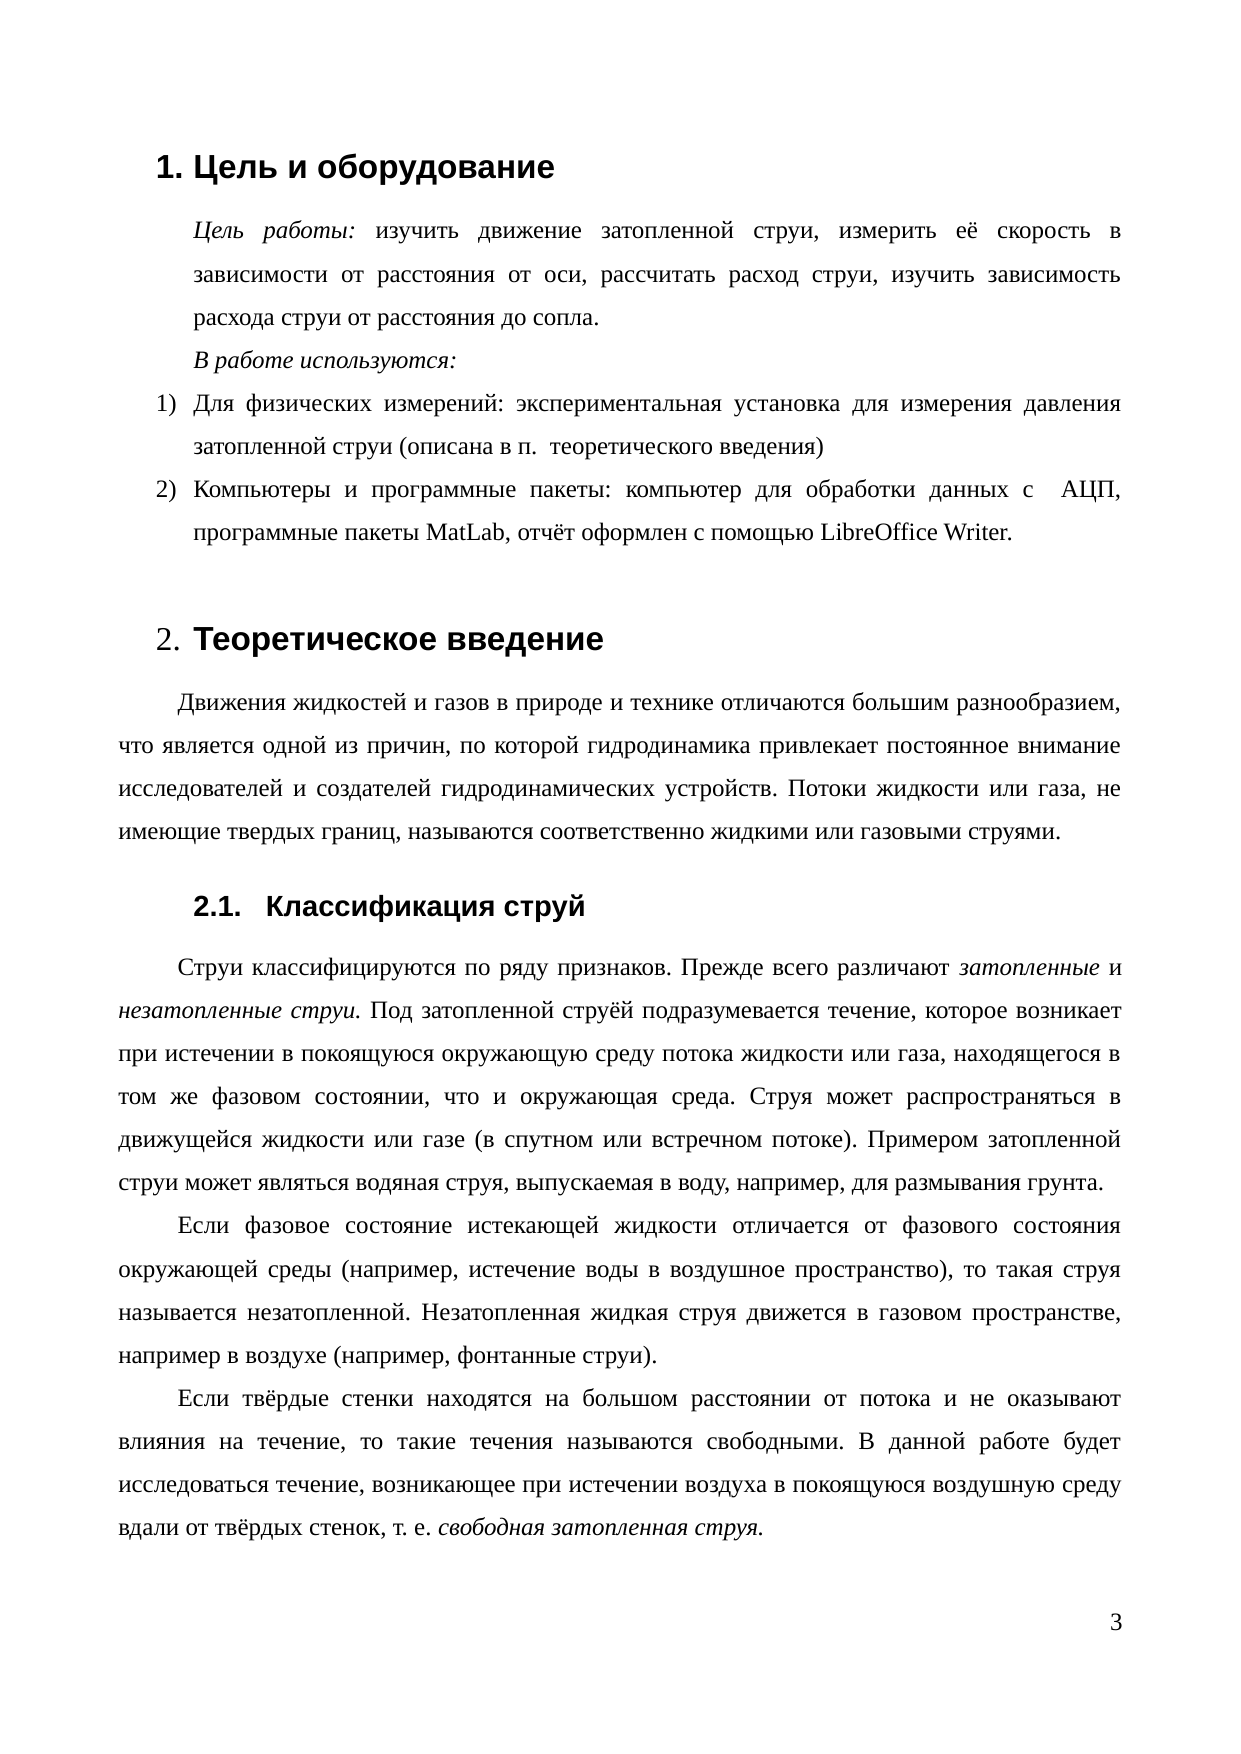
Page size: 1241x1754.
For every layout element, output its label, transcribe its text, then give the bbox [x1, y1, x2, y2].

subtitle Классификация струй [193, 889, 1122, 922]
text Движения жидкостей и газов в природе и технике отличаются большим разнообразием, что является одной из причин, по которой гидродинамика привлекает постоянное внимание исследователей и создателей гидродинамических устройств. Потоки жидкости или газа, не имеющие твердых границ, называются соответственно жидкими или газовыми струями. [118, 687, 1122, 845]
list Цель работы: изучить движение затопленной струи, измерить её скорость в зависимости от расстояния от оси, рассчитать расход струи, изучить зависимость расхода струи от расстояния до сопла. [156, 216, 1122, 331]
text Если твёрдые стенки находятся на большом расстоянии от потока и не оказывают влияния на течение, то такие течения называются свободными. В данной работе будет исследоваться течение, возникающее при истечении воздуха в покоящуюся воздушную среду вдали от твёрдых стенок, т. е. свободная затопленная струя. [118, 1383, 1122, 1541]
subtitle Цель и оборудование [156, 148, 1122, 186]
list В работе используются: [156, 345, 1122, 374]
subtitle Теоретическое введение [156, 619, 1122, 657]
text Струи классифицируются по ряду признаков. Прежде всего различают затопленные и незатопленные струи. Под затопленной струёй подразумевается течение, которое возникает при истечении в покоящуюся окружающую среду потока жидкости или газа, находящегося в том же фазовом состоянии, что и окружающая среда. Струя может распространяться в движущейся жидкости или газе (в спутном или встречном потоке). Примером затопленной струи может являться водяная струя, выпускаемая в воду, например, для размывания грунта. [118, 952, 1122, 1196]
list Для физических измерений: экспериментальная установка для измерения давления затопленной струи (описана в п. теоретического введения) [156, 388, 1122, 460]
text Если фазовое состояние истекающей жидкости отличается от фазового состояния окружающей среды (например, истечение воды в воздушное пространство), то такая струя называется незатопленной. Незатопленная жидкая струя движется в газовом пространстве, например в воздухе (например, фонтанные струи). [118, 1211, 1122, 1369]
list Компьютеры и программные пакеты: компьютер для обработки данных с АЦП, программные пакеты MatLab, отчёт оформлен с помощью LibreOffice Writer. [156, 474, 1122, 546]
